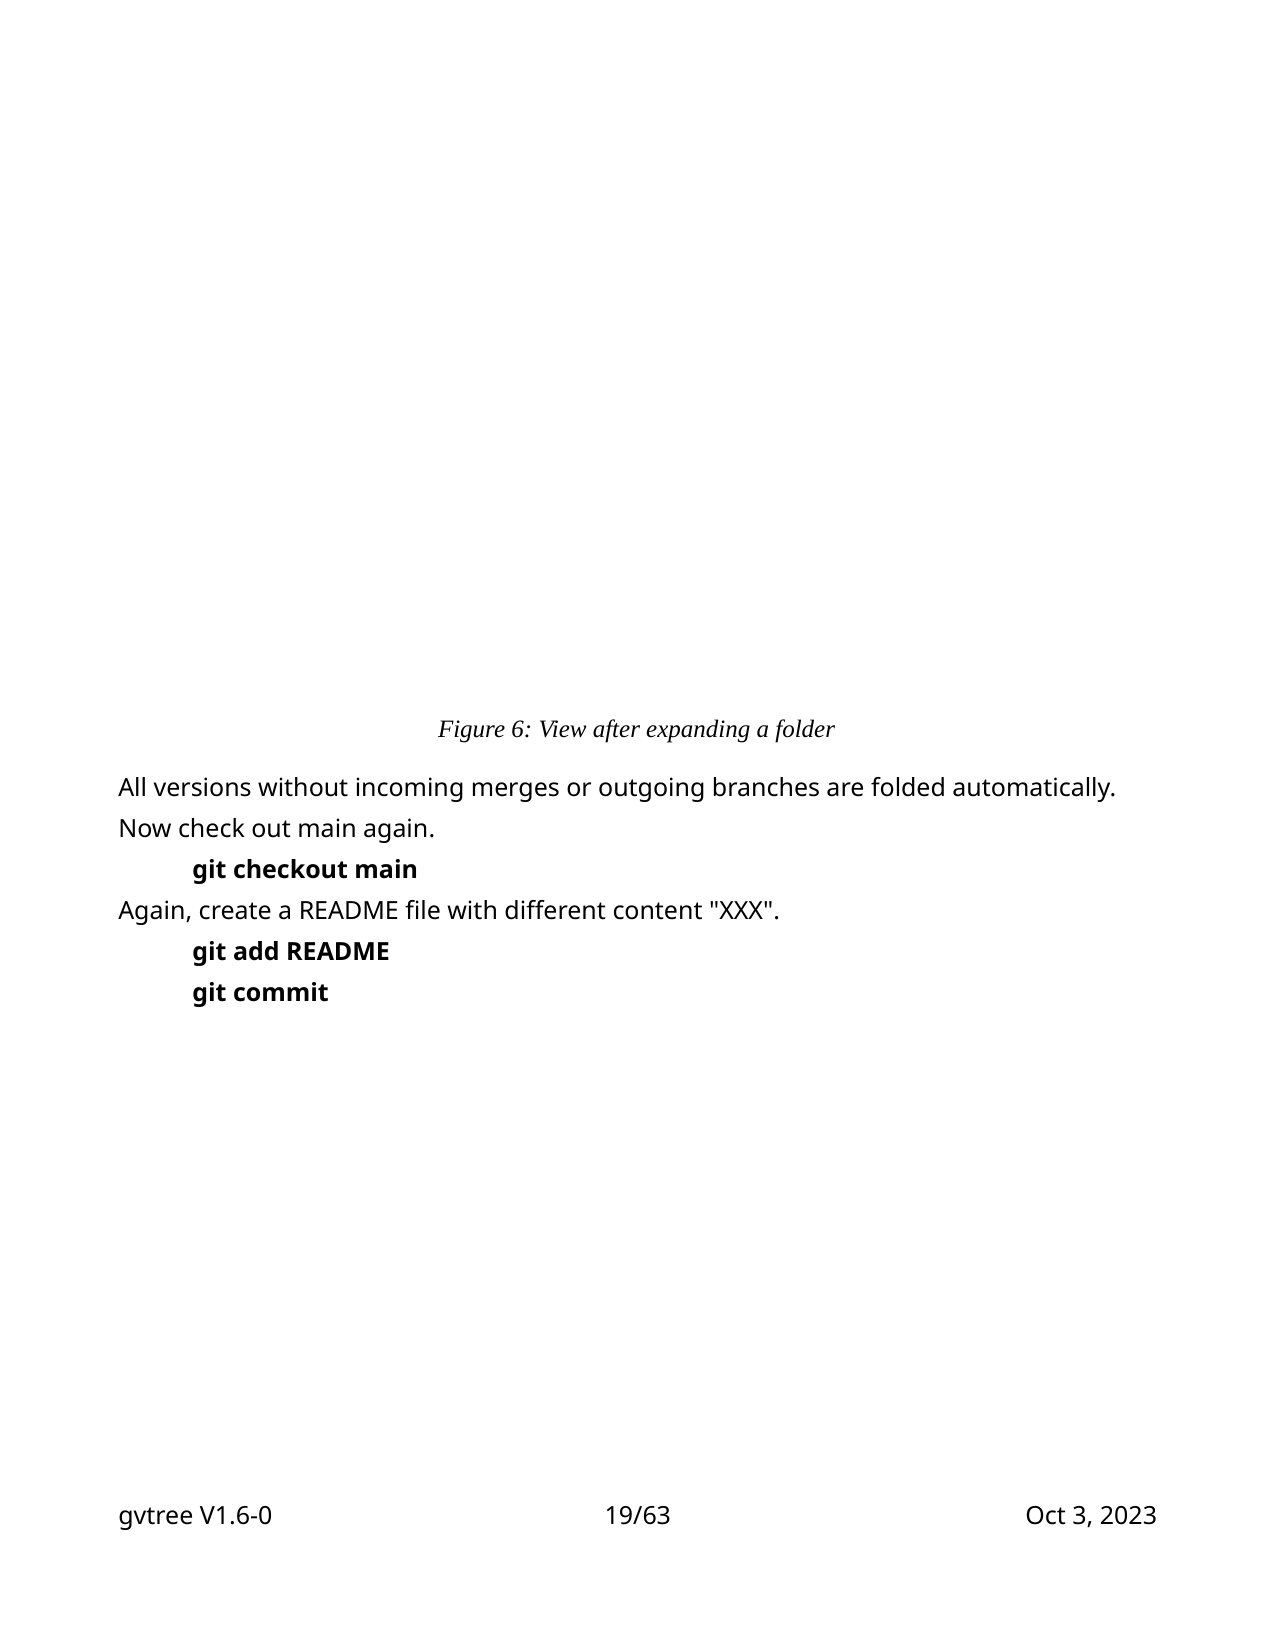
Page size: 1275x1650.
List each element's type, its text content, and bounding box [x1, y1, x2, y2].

text Again, create a README file with different content "XXX". [118, 898, 1157, 924]
text git checkout main [118, 857, 1157, 883]
text All versions without incoming merges or outgoing branches are folded automatically. [118, 775, 1157, 801]
text Now check out main again. [118, 816, 1157, 842]
text git commit [118, 980, 1157, 1006]
text Figure 6: View after expanding a folder [240, 131, 1035, 742]
text git add README [118, 939, 1157, 965]
